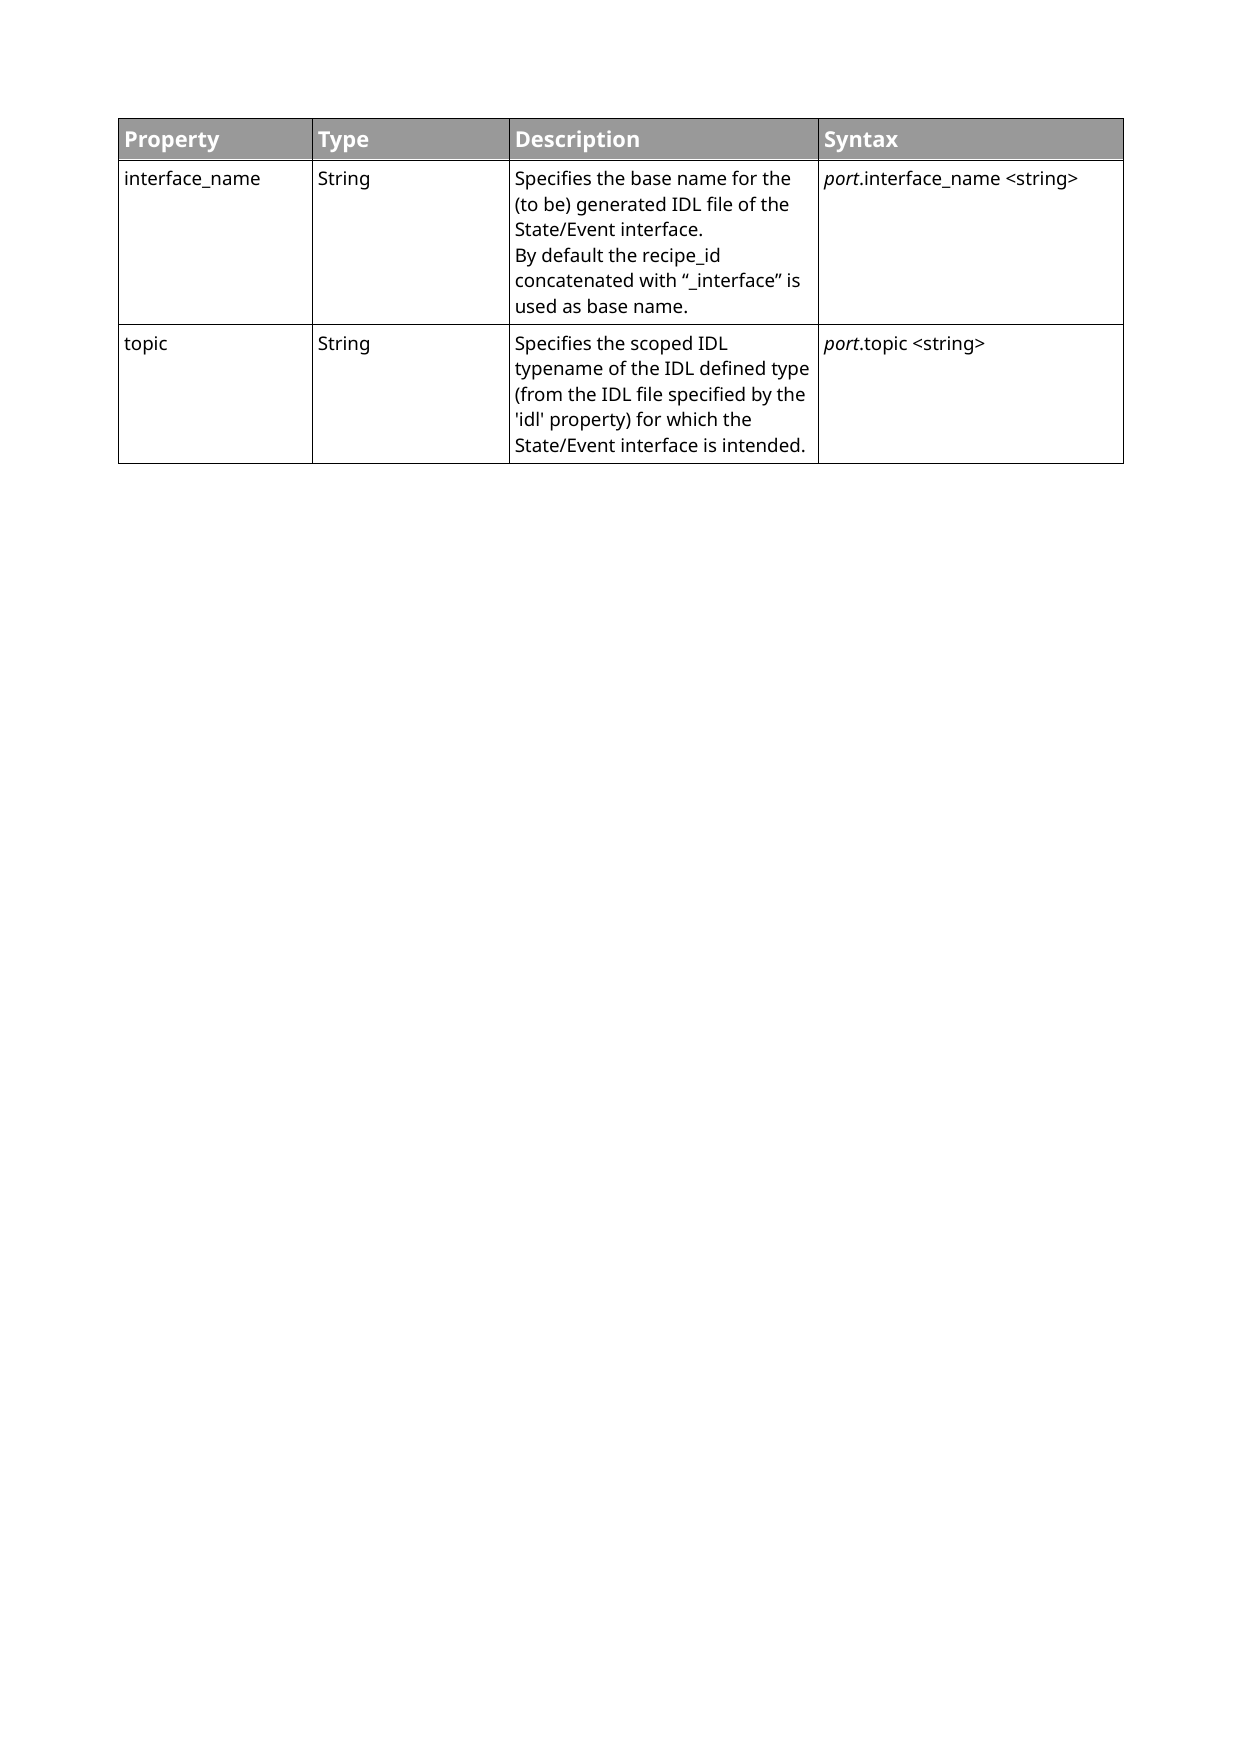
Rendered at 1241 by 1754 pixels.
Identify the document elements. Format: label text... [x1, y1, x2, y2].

table_cell topic [119, 325, 312, 463]
table_header Property [119, 119, 312, 159]
table_cell interface_name [119, 161, 312, 324]
table_header Type [313, 119, 509, 159]
table_cell port.interface_name <string> [819, 161, 1123, 324]
table_cell String [313, 325, 509, 463]
table_cell String [313, 161, 509, 324]
table_cell Specifies the scoped IDL typename of the IDL defined type (from the IDL file specified by the 'idl' property) for which the State/Event interface is intended. [510, 325, 818, 463]
table_header Syntax [819, 119, 1123, 159]
table_cell port.topic <string> [819, 325, 1123, 463]
table_header Description [510, 119, 818, 159]
table_cell Specifies the base name for the (to be) generated IDL file of the State/Event interface. By default the recipe_id concatenated with “_interface” is used as base name. [510, 161, 818, 324]
